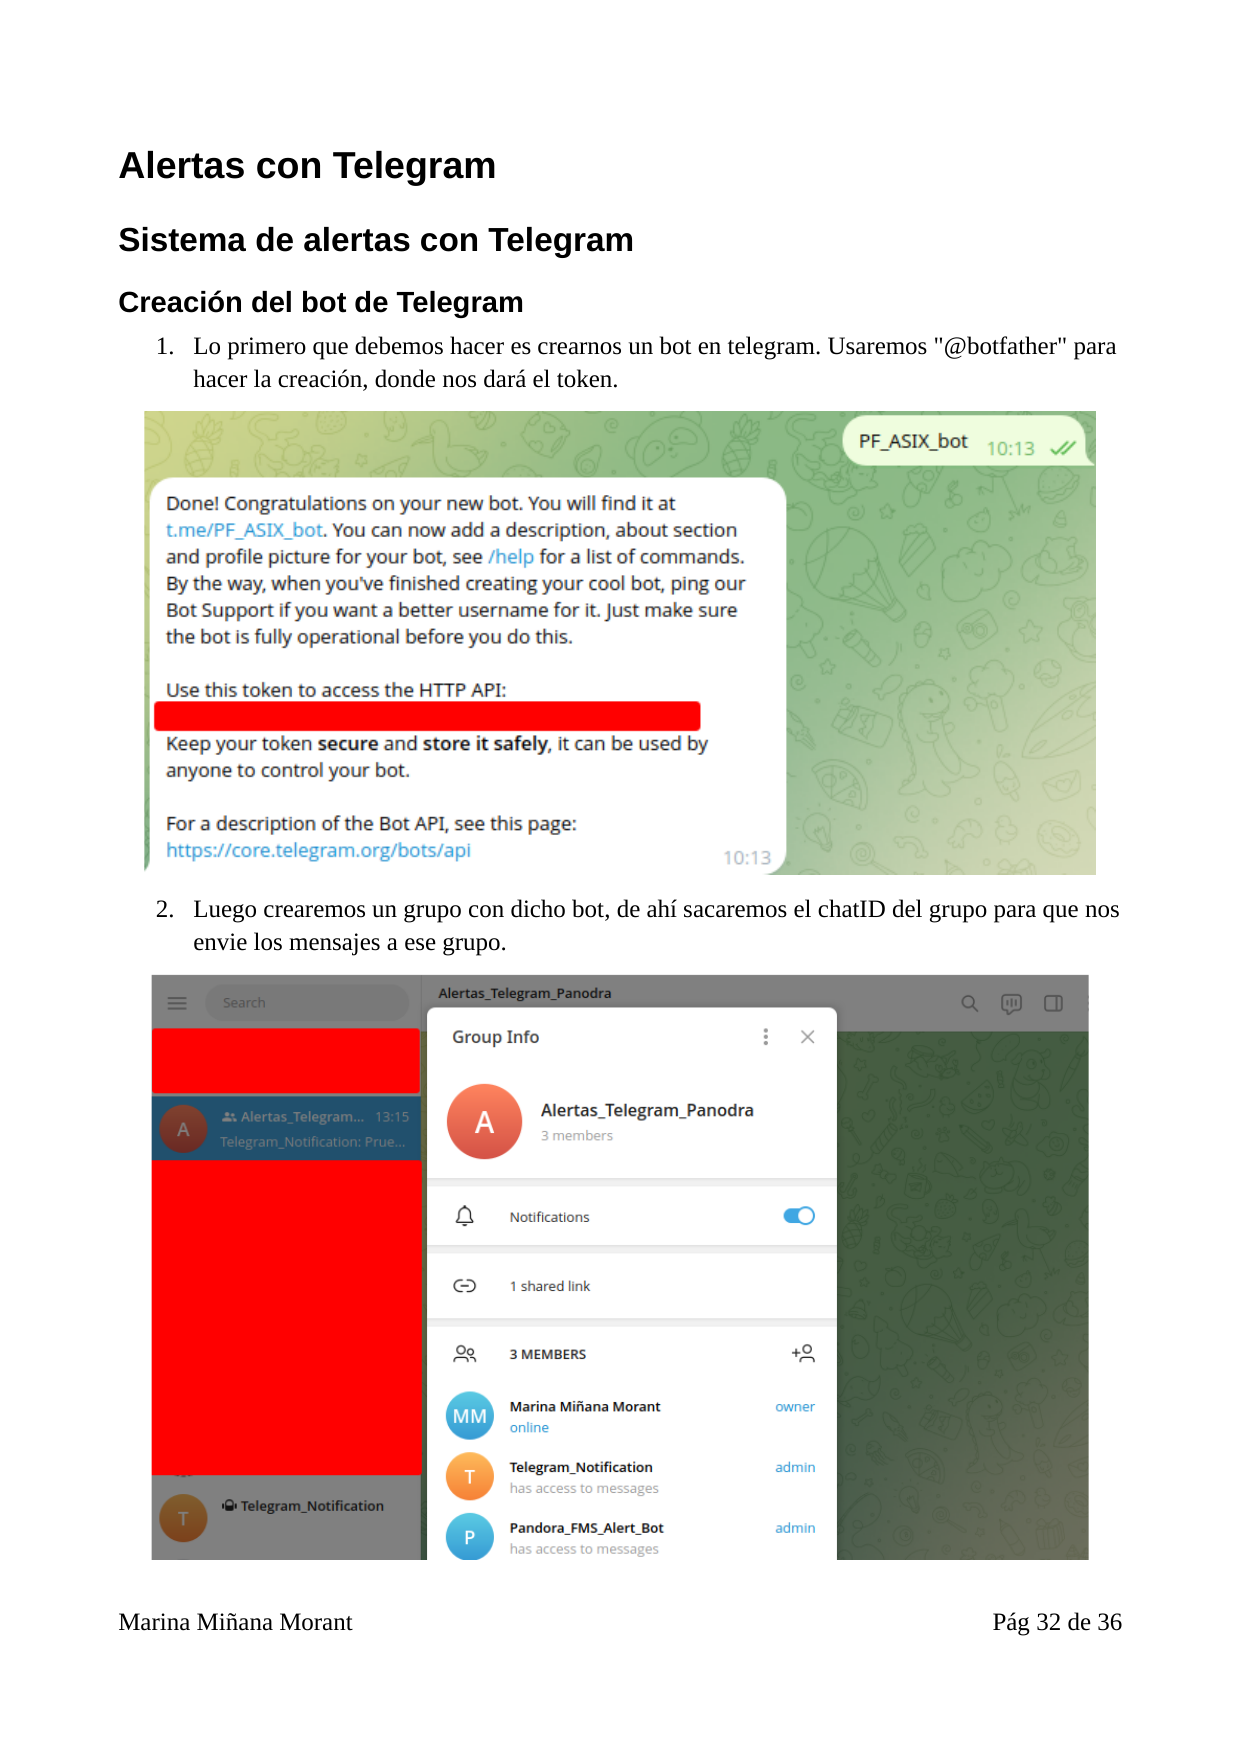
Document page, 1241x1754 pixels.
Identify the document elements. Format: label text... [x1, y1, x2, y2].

picture [144, 411, 1096, 875]
subtitle Creación del bot de Telegram [118, 285, 1122, 319]
picture [151, 974, 1089, 1560]
list Lo primero que debemos hacer es crearnos un bot en telegram. Usaremos "@botfather" para hacer la creación, donde nos dará el token. [156, 331, 1122, 393]
list Luego crearemos un grupo con dicho bot, de ahí sacaremos el chatID del grupo para que nos envie los mensajes a ese grupo. [156, 894, 1122, 956]
subtitle Sistema de alertas con Telegram [118, 219, 1122, 258]
subtitle Alertas con Telegram [118, 143, 1122, 186]
